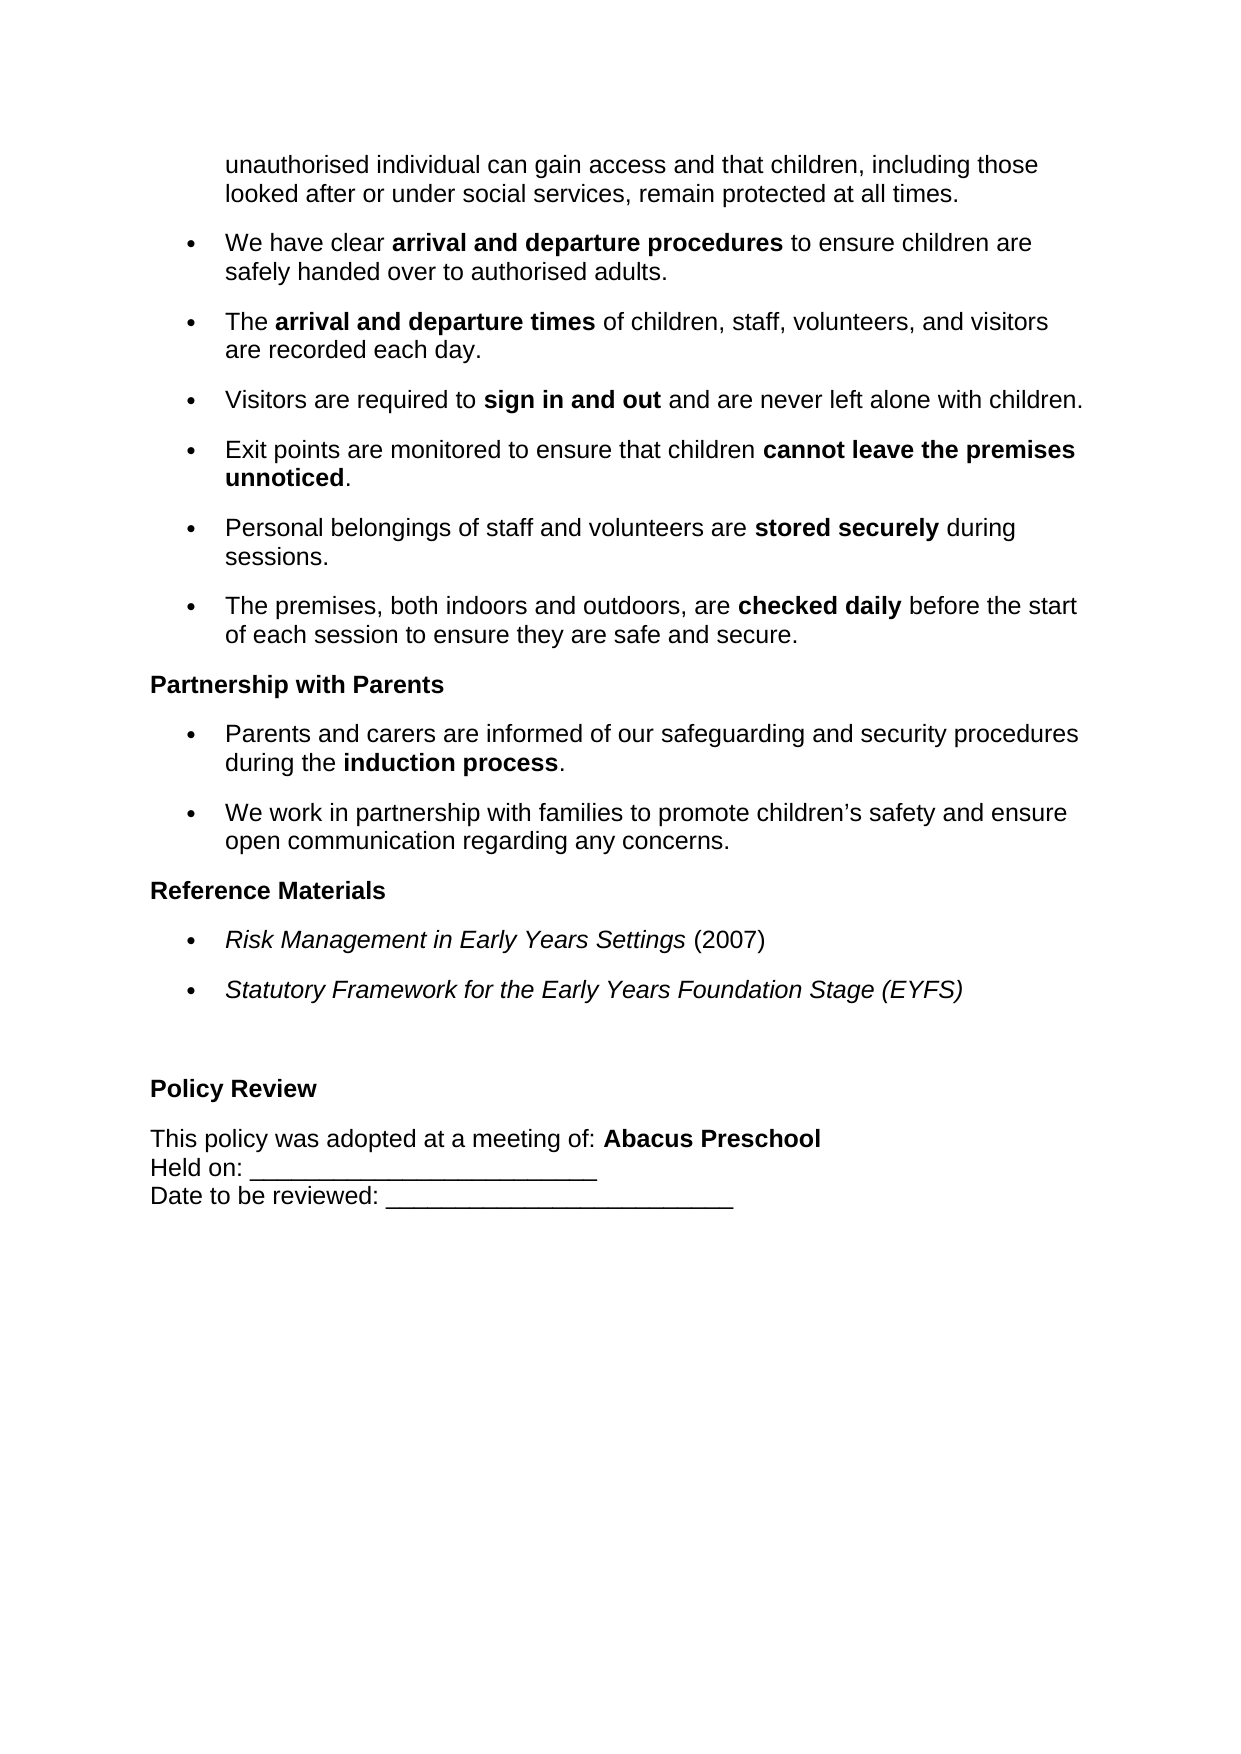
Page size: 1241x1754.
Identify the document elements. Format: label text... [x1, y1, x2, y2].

list We have clear arrival and departure procedures to ensure children are safely handed over to authorised adults. [187, 228, 1090, 286]
list The premises, both indoors and outdoors, are checked daily before the start of each session to ensure they are safe and secure. [187, 591, 1090, 649]
list We work in partnership with families to promote children’s safety and ensure open communication regarding any concerns. [187, 797, 1090, 855]
list Personal belongings of staff and volunteers are stored securely during sessions. [187, 513, 1090, 570]
list Risk Management in Early Years Settings (2007) [187, 925, 1090, 954]
text This policy was adopted at a meeting of: Abacus Preschool Held on: _________________________ Date to be reviewed: _________________________ [150, 1124, 1090, 1210]
list Statutory Framework for the Early Years Foundation Stage (EYFS) [187, 975, 1090, 1004]
text Policy Review [150, 1074, 1090, 1103]
list The arrival and departure times of children, staff, volunteers, and visitors are recorded each day. [187, 307, 1090, 364]
text Reference Materials [150, 876, 1090, 904]
text Partnership with Parents [150, 669, 1090, 698]
list Parents and carers are informed of our safeguarding and security procedures during the induction process. [187, 719, 1090, 777]
list Exit points are monitored to ensure that children cannot leave the premises unnoticed. [187, 434, 1090, 492]
list unauthorised individual can gain access and that children, including those looked after or under social services, remain protected at all times. [187, 150, 1090, 207]
list Visitors are required to sign in and out and are never left alone with children. [187, 385, 1090, 414]
